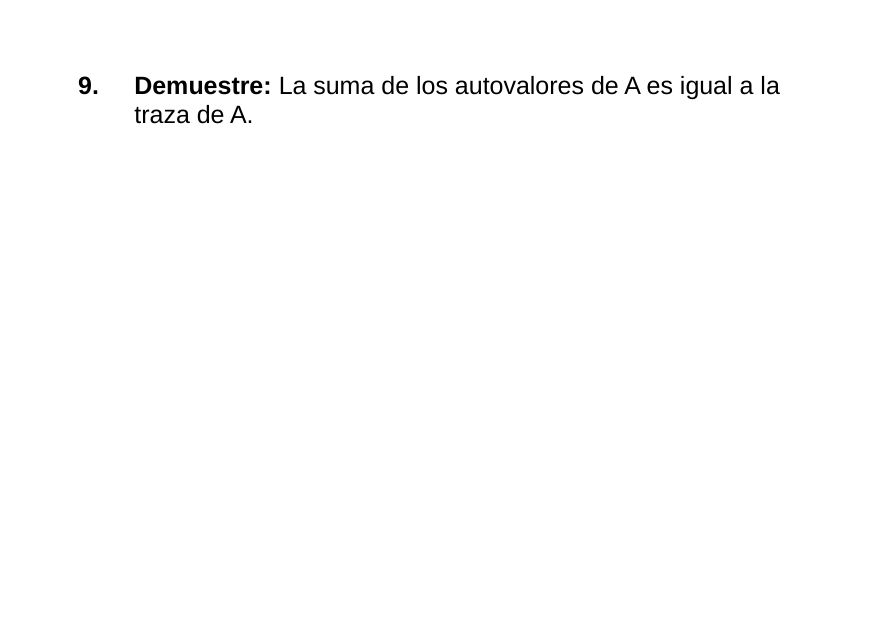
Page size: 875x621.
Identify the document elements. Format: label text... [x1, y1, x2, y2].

list Demuestre: La suma de los autovalores de A es igual a la traza de A. [78, 71, 815, 128]
